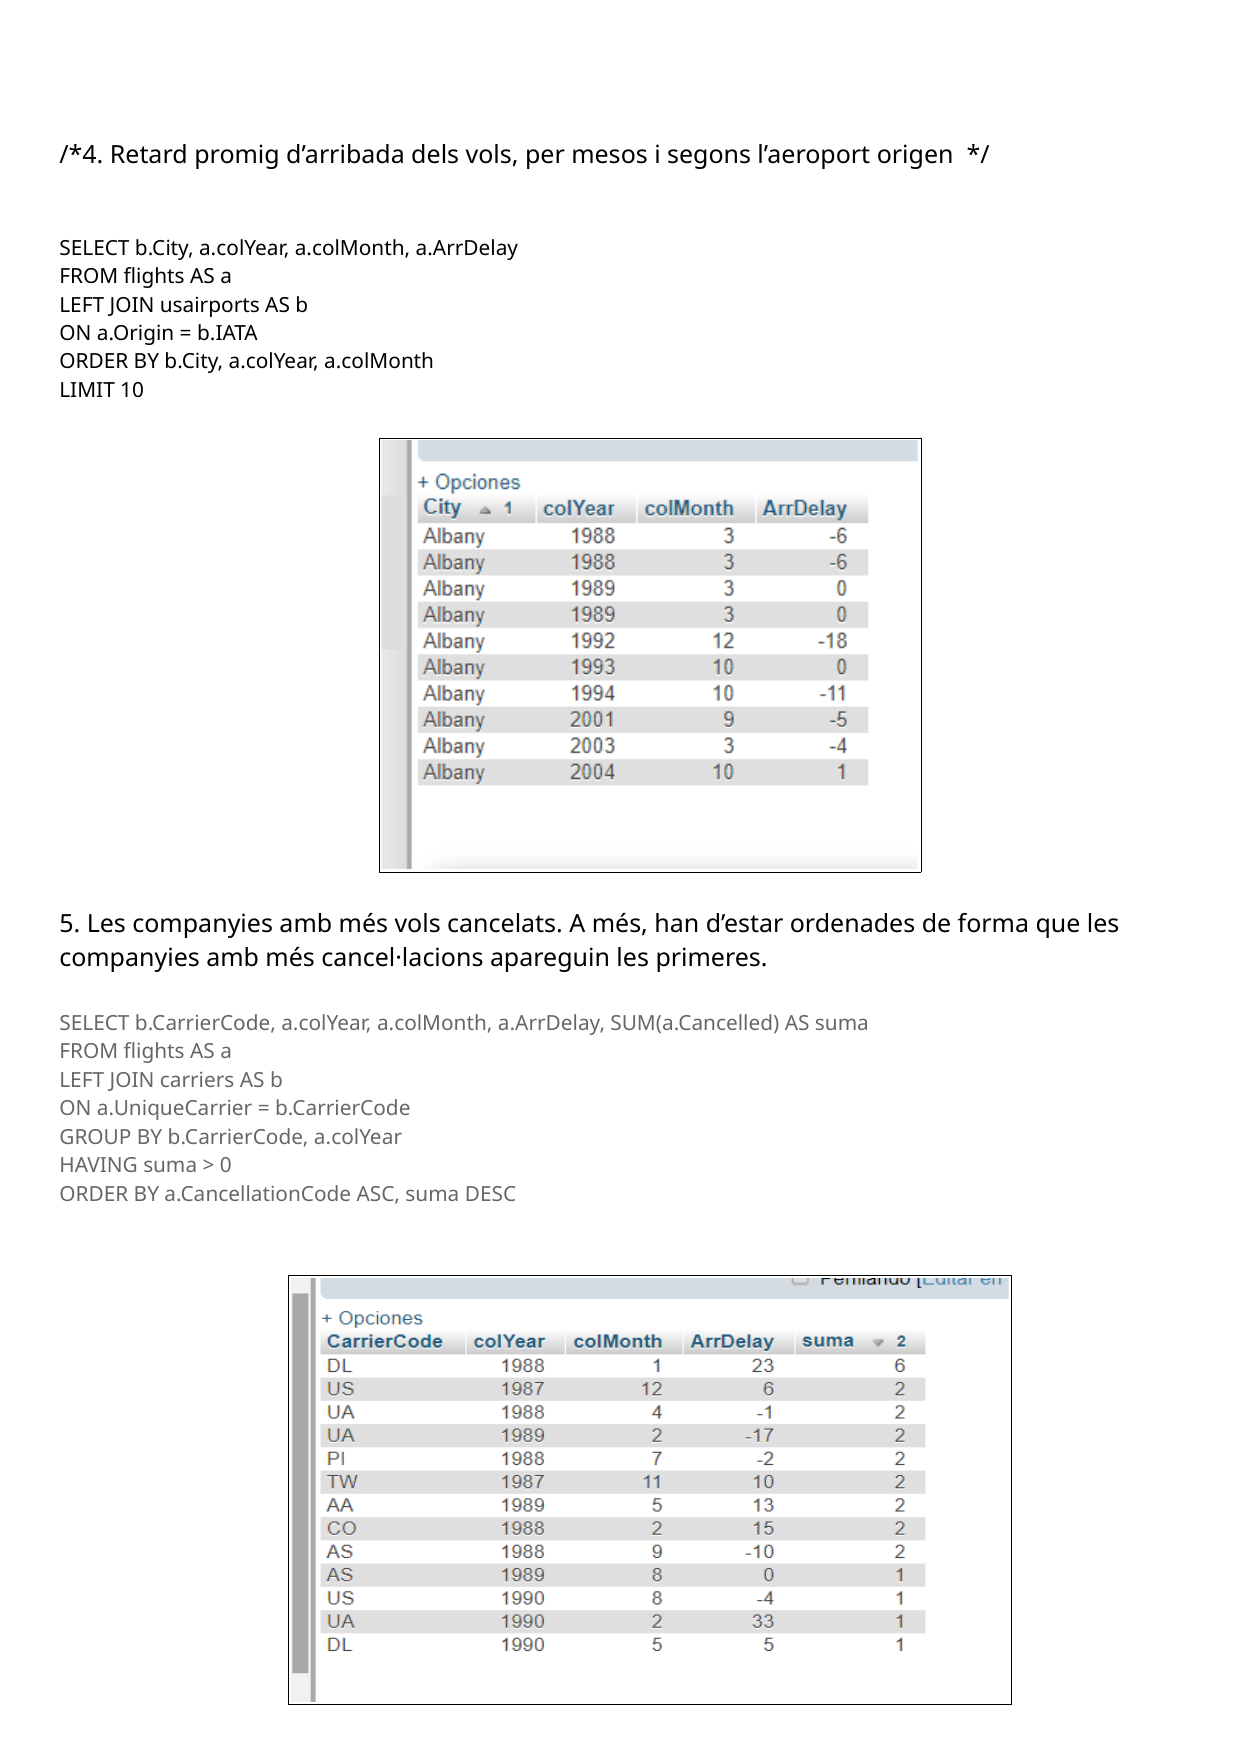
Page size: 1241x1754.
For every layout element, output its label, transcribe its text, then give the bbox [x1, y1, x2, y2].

text ORDER BY a.CancellationCode ASC, suma DESC [59, 1179, 1240, 1207]
text 5. Les companyies amb més vols cancelats. A més, han d’estar ordenades de forma que les companyies amb més cancel·lacions apareguin les primeres. [59, 906, 1240, 974]
text LIMIT 10 [59, 375, 1240, 403]
text ON a.UniqueCarrier = b.CarrierCode [59, 1093, 1240, 1122]
text LEFT JOIN usairports AS b [59, 290, 1240, 318]
text /*4. Retard promig d’arribada dels vols, per mesos i segons l’aeroport origen */ [59, 136, 1240, 170]
picture [381, 440, 918, 869]
text FROM flights AS a [59, 1037, 1240, 1065]
text FROM flights AS a [59, 261, 1240, 290]
picture [290, 1278, 1009, 1702]
text SELECT b.CarrierCode, a.colYear, a.colMonth, a.ArrDelay, SUM(a.Cancelled) AS suma [59, 1008, 1240, 1037]
text LEFT JOIN carriers AS b [59, 1065, 1240, 1093]
text SELECT b.City, a.colYear, a.colMonth, a.ArrDelay [59, 233, 1240, 261]
text GROUP BY b.CarrierCode, a.colYear [59, 1122, 1240, 1150]
text HAVING suma > 0 [59, 1150, 1240, 1179]
text ON a.Origin = b.IATA [59, 318, 1240, 347]
text ORDER BY b.City, a.colYear, a.colMonth [59, 347, 1240, 375]
